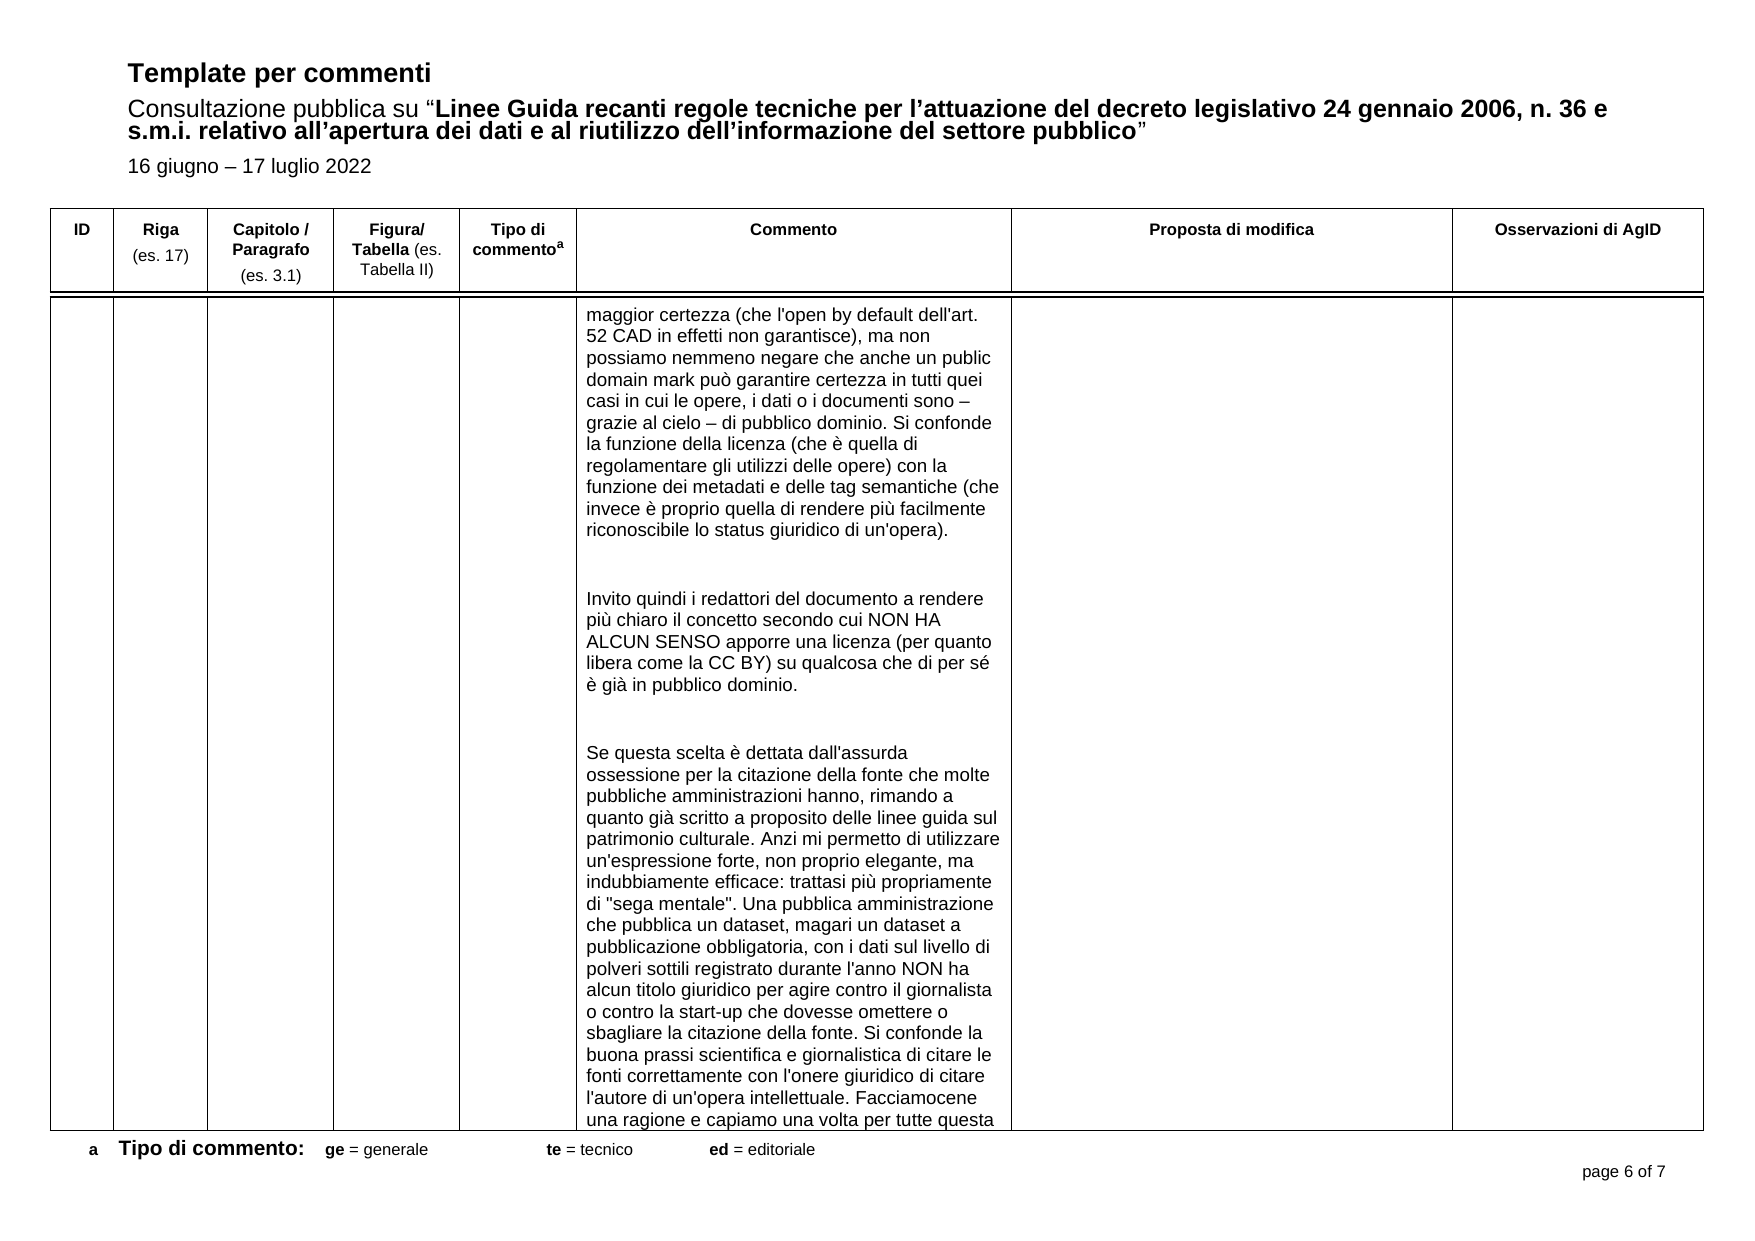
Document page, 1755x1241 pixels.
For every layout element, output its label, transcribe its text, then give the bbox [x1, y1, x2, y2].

table_cell [1012, 298, 1452, 1130]
table_cell [208, 298, 333, 1130]
table_cell [114, 298, 207, 1130]
table_cell [460, 298, 576, 1130]
table_cell maggior certezza (che l'open by default dell'art. 52 CAD in effetti non garantisce), ma non possiamo nemmeno negare che anche un public domain mark può garantire certezza in tutti quei casi in cui le opere, i dati o i documenti sono – grazie al cielo – di pubblico dominio. Si confonde la funzione della licenza (che è quella di regolamentare gli utilizzi delle opere) con la funzione dei metadati e delle tag semantiche (che invece è proprio quella di rendere più facilmente riconoscibile lo status giuridico di un'opera). Invito quindi i redattori del documento a rendere più chiaro il concetto secondo cui NON HA ALCUN SENSO apporre una licenza (per quanto libera come la CC BY) su qualcosa che di per sé è già in pubblico dominio. Se questa scelta è dettata dall'assurda ossessione per la citazione della fonte che molte pubbliche amministrazioni hanno, rimando a quanto già scritto a proposito delle linee guida sul patrimonio culturale. Anzi mi permetto di utilizzare un'espressione forte, non proprio elegante, ma indubbiamente efficace: trattasi più propriamente di "sega mentale". Una pubblica amministrazione che pubblica un dataset, magari un dataset a pubblicazione obbligatoria, con i dati sul livello di polveri sottili registrato durante l'anno NON ha alcun titolo giuridico per agire contro il giornalista o contro la start-up che dovesse omettere o sbagliare la citazione della fonte. Si confonde la buona prassi scientifica e giornalistica di citare le fonti correttamente con l'onere giuridico di citare l'autore di un'opera intellettuale. Facciamocene una ragione e capiamo una volta per tutte questa [577, 298, 1011, 1130]
table_cell [51, 298, 113, 1130]
table_cell [334, 298, 459, 1130]
table_cell [1453, 298, 1703, 1130]
